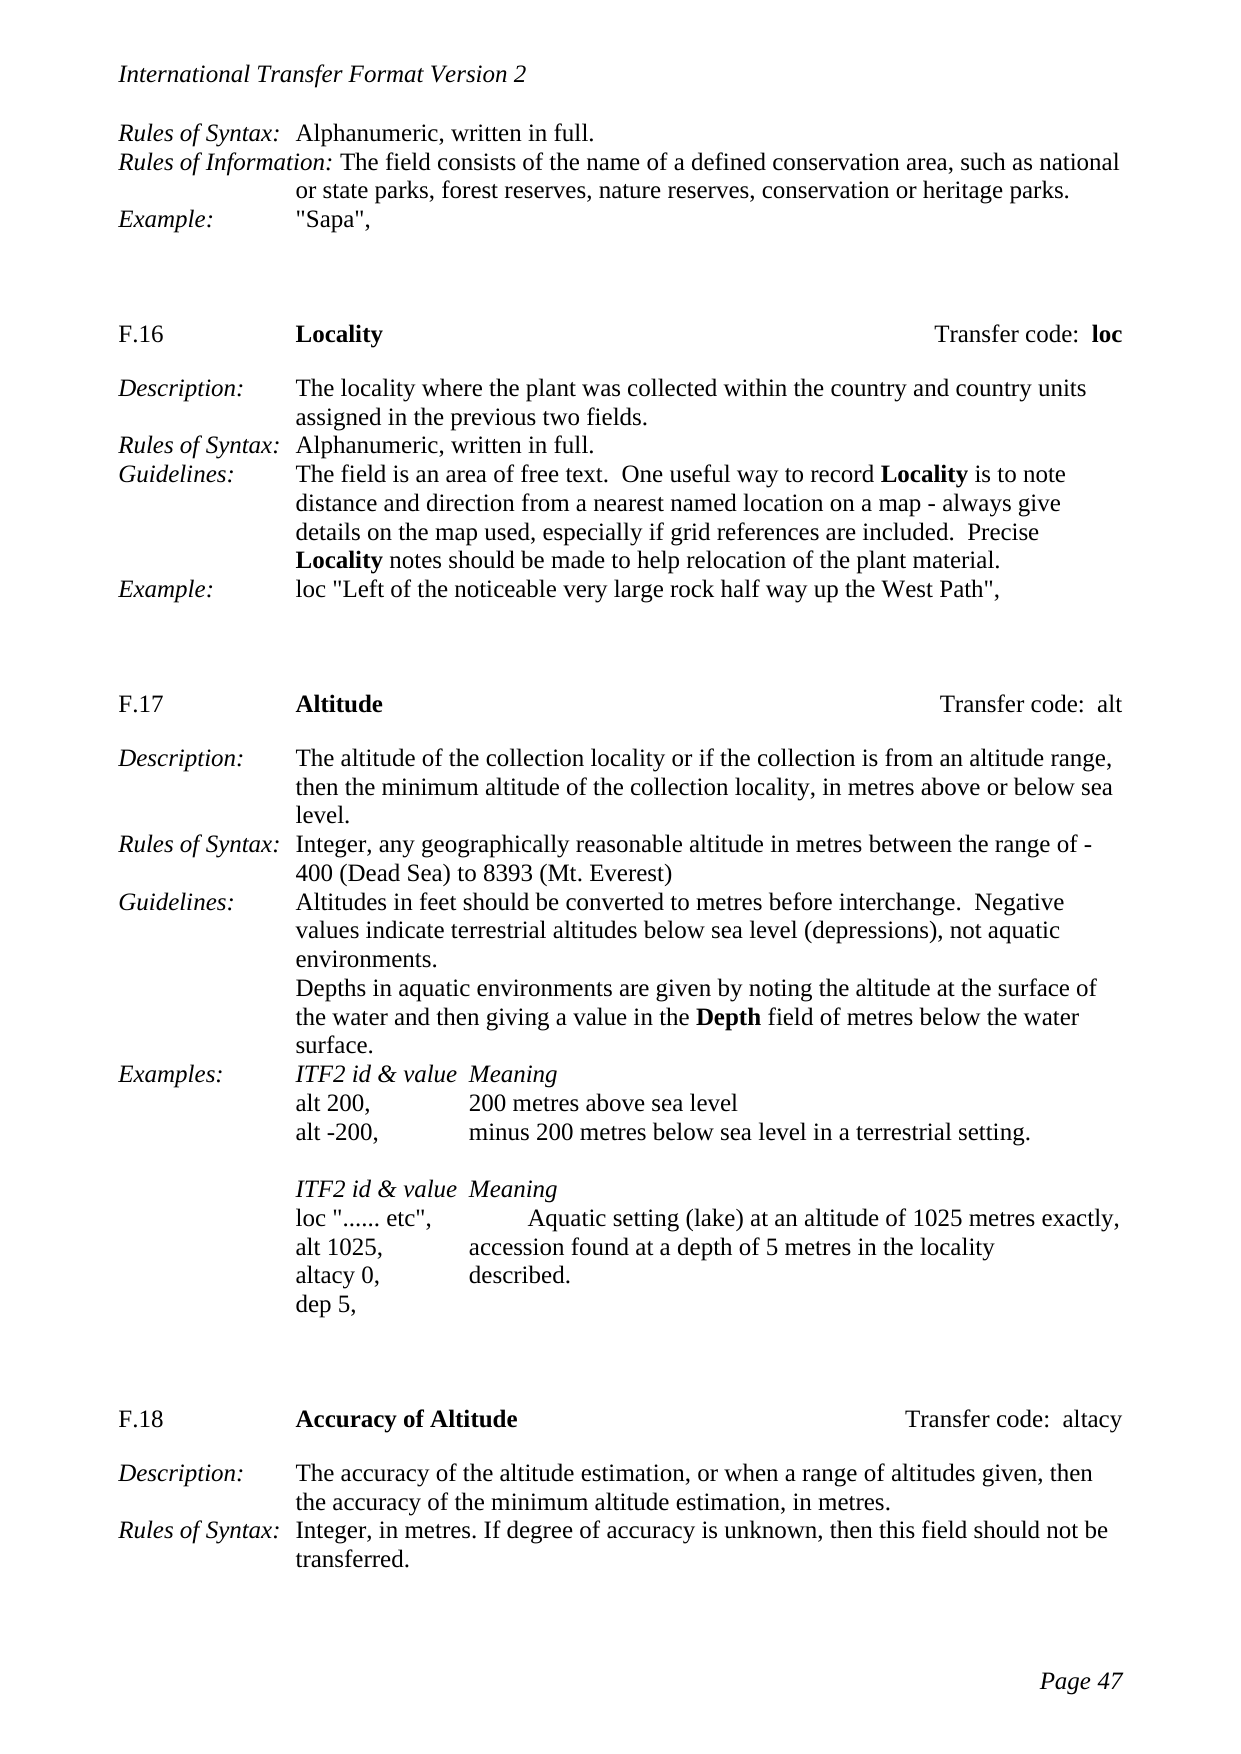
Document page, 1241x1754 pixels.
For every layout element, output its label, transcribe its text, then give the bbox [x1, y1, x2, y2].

text Example: loc "Left of the noticeable very large rock half way up the West Path", [118, 574, 1122, 603]
text Examples: ITF2 id & value Meaning [118, 1059, 1122, 1088]
text Rules of Syntax: Alphanumeric, written in full. [118, 431, 1122, 459]
text Guidelines: Altitudes in feet should be converted to metres before interchange. Negative values indicate terrestrial altitudes below sea level (depressions), not aquatic environments. [118, 887, 1122, 973]
text Depths in aquatic environments are given by noting the altitude at the surface of the water and then giving a value in the Depth field of metres below the water surface. [118, 973, 1122, 1059]
text Description: The altitude of the collection locality or if the collection is from an altitude range, then the minimum altitude of the collection locality, in metres above or below sea level. [118, 743, 1122, 829]
text F.16 Locality Transfer code: loc [118, 319, 1122, 348]
text Rules of Syntax: Integer, any geographically reasonable altitude in metres between the range of -400 (Dead Sea) to 8393 (Mt. Everest) [118, 829, 1122, 887]
text Guidelines: The field is an area of free text. One useful way to record Locality is to note distance and direction from a nearest named location on a map - always give details on the map used, especially if grid references are included. Precise Locality notes should be made to help relocation of the plant material. [118, 459, 1122, 574]
text alt 1025, accession found at a depth of 5 metres in the locality [118, 1232, 1122, 1261]
text dep 5, [118, 1289, 1122, 1318]
text ITF2 id & value Meaning [118, 1174, 1122, 1203]
text loc "...... etc", Aquatic setting (lake) at an altitude of 1025 metres exactly, [118, 1203, 1122, 1232]
text F.18 Accuracy of Altitude Transfer code: altacy [118, 1404, 1122, 1433]
text Example: "Sapa", [118, 204, 1122, 233]
text Rules of Information: The field consists of the name of a defined conservation area, such as national or state parks, forest reserves, nature reserves, conservation or heritage parks. [118, 147, 1122, 204]
text altacy 0, described. [118, 1261, 1122, 1289]
text Rules of Syntax: Alphanumeric, written in full. [118, 118, 1122, 147]
text F.17 Altitude Transfer code: alt [118, 689, 1122, 718]
text Rules of Syntax: Integer, in metres. If degree of accuracy is unknown, then this field should not be transferred. [118, 1516, 1122, 1573]
text alt -200, minus 200 metres below sea level in a terrestrial setting. [118, 1117, 1122, 1146]
text Description: The locality where the plant was collected within the country and country units assigned in the previous two fields. [118, 373, 1122, 431]
text Description: The accuracy of the altitude estimation, or when a range of altitudes given, then the accuracy of the minimum altitude estimation, in metres. [118, 1458, 1122, 1516]
text alt 200, 200 metres above sea level [118, 1088, 1122, 1117]
